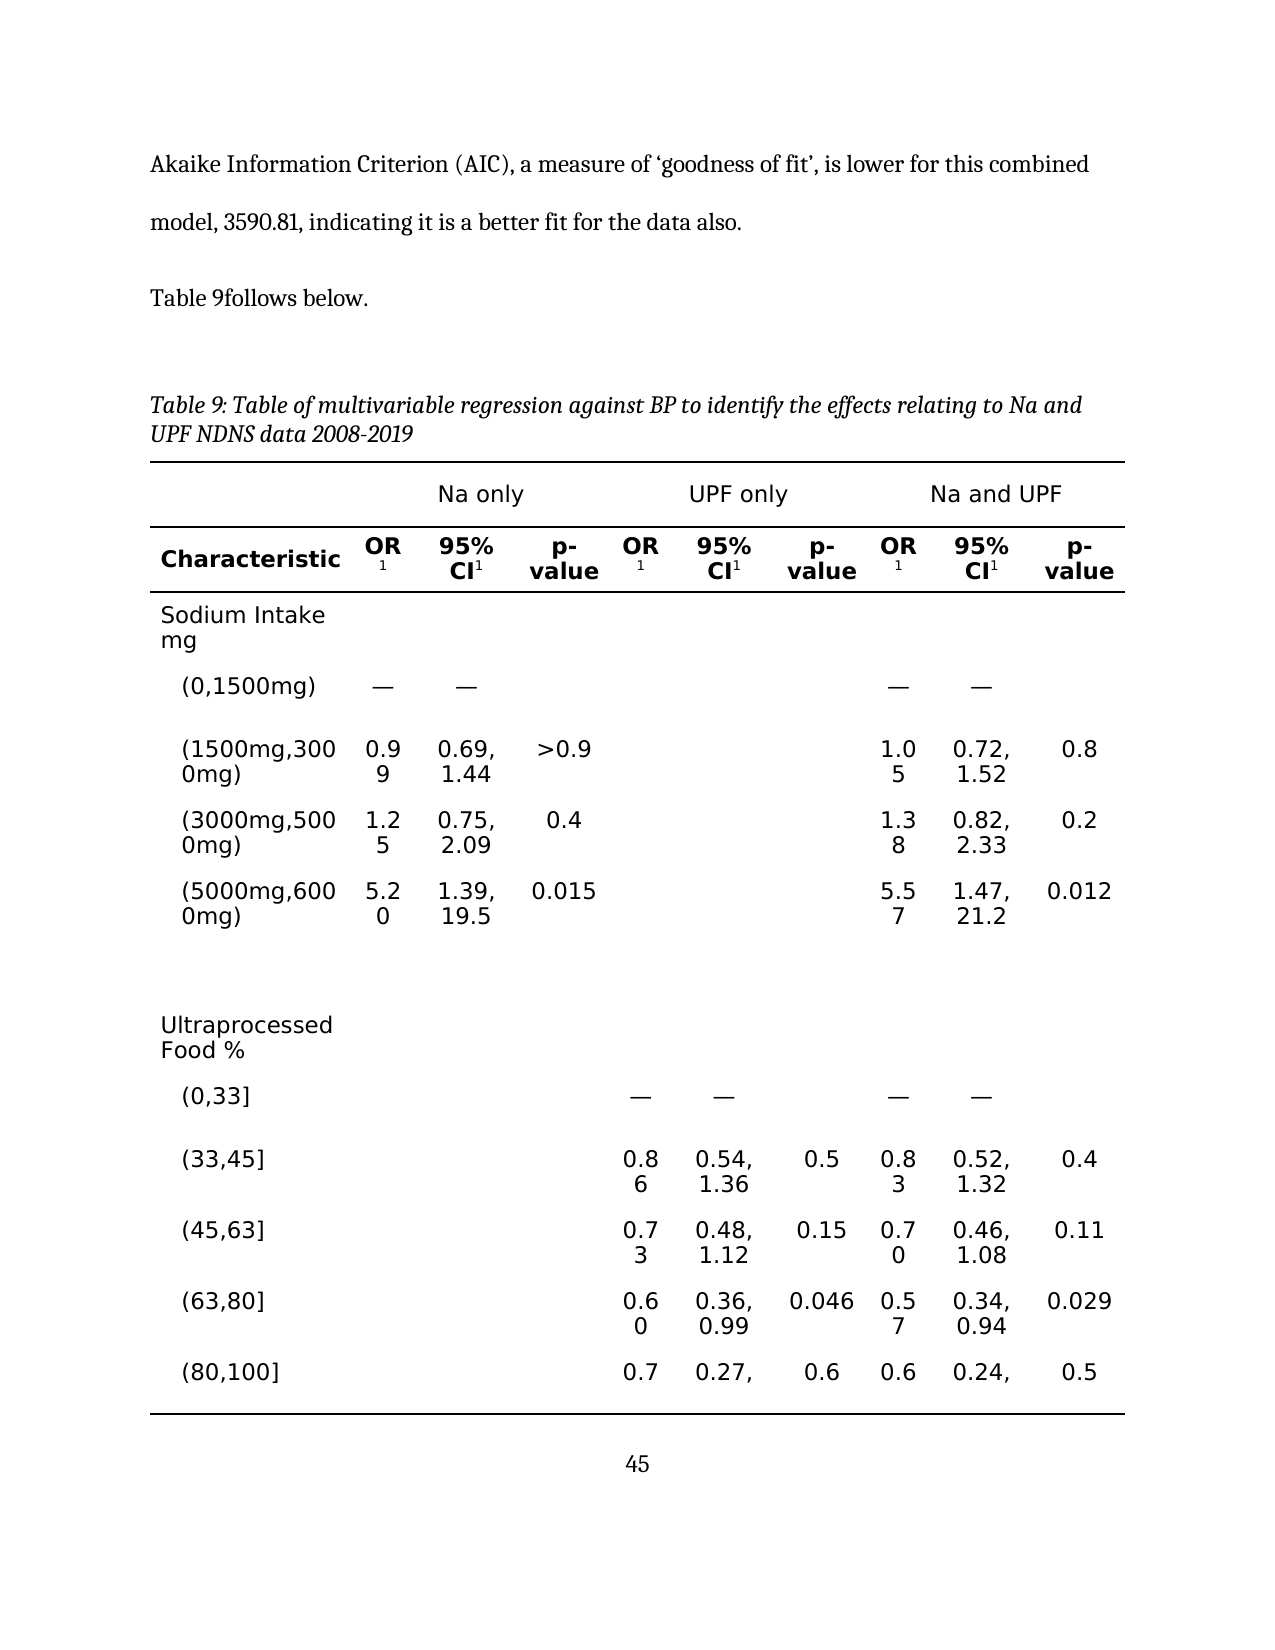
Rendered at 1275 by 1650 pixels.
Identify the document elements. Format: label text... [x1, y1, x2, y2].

table_cell [1034, 1003, 1125, 1074]
table_cell [1034, 940, 1125, 1003]
table_cell [414, 1003, 518, 1074]
table_cell [610, 593, 671, 664]
table_cell [671, 664, 776, 727]
table_cell 0.72, 1.52 [929, 728, 1034, 798]
table_cell 0.82, 2.33 [929, 798, 1034, 869]
table_cell 0.4 [519, 798, 610, 869]
table_cell 0.11 [1034, 1208, 1125, 1279]
table_cell — [929, 664, 1034, 727]
table_cell [868, 940, 929, 1003]
table_cell 0.60 [610, 1279, 671, 1350]
table_cell — [671, 1074, 776, 1137]
table_cell 0.73 [610, 1208, 671, 1279]
table_cell [519, 1003, 610, 1074]
table_cell 0.52, 1.32 [929, 1137, 1034, 1208]
table_cell [414, 1137, 518, 1208]
table_cell [610, 728, 671, 798]
table_cell 0.57 [868, 1279, 929, 1350]
table_cell — [868, 664, 929, 727]
table_cell [352, 593, 414, 664]
table_cell Sodium Intake mg [150, 593, 352, 664]
table_cell [671, 869, 776, 940]
table_cell 0.15 [776, 1208, 867, 1279]
table_cell 0.6 [868, 1350, 929, 1413]
table_cell [610, 869, 671, 940]
table_cell (33,45] [150, 1137, 352, 1208]
table_cell 0.012 [1034, 869, 1125, 940]
table_cell 0.86 [610, 1137, 671, 1208]
table_cell p-value [519, 528, 610, 591]
table_cell [352, 1137, 414, 1208]
table_cell 95% CI1 [414, 528, 518, 591]
table_cell 0.046 [776, 1279, 867, 1350]
table_cell 0.4 [1034, 1137, 1125, 1208]
table_cell [414, 1208, 518, 1279]
table_cell (45,63] [150, 1208, 352, 1279]
table_cell 95% CI1 [929, 528, 1034, 591]
table_cell 0.27, [671, 1350, 776, 1413]
table_cell [414, 1350, 518, 1413]
table_cell 0.24, [929, 1350, 1034, 1413]
table_cell — [929, 1074, 1034, 1137]
table_cell (5000mg,6000mg) [150, 869, 352, 940]
table_cell [352, 1350, 414, 1413]
table_cell Ultraprocessed Food % [150, 1003, 352, 1074]
table_cell [776, 1003, 867, 1074]
table_cell [610, 940, 671, 1003]
table_cell 0.029 [1034, 1279, 1125, 1350]
table_cell [929, 1003, 1034, 1074]
table_cell 1.25 [352, 798, 414, 869]
table_cell [929, 593, 1034, 664]
table_cell 0.54, 1.36 [671, 1137, 776, 1208]
table_cell 1.38 [868, 798, 929, 869]
table_cell [776, 664, 867, 727]
table_cell [1034, 593, 1125, 664]
table_cell [776, 1074, 867, 1137]
table_cell 0.015 [519, 869, 610, 940]
table_cell [776, 869, 867, 940]
table_cell [671, 593, 776, 664]
table_cell 0.5 [1034, 1350, 1125, 1413]
table_cell [519, 1074, 610, 1137]
table_cell 5.20 [352, 869, 414, 940]
table_cell (0,33] [150, 1074, 352, 1137]
text Akaike Information Criterion (AIC), a measure of ‘goodness of fit’, is lower for this combined model, 3590.81, indicating it is a better fit for the data also. [150, 150, 1125, 236]
table_cell [519, 1279, 610, 1350]
table_cell [414, 593, 518, 664]
table_cell [352, 1074, 414, 1137]
table_cell [414, 940, 518, 1003]
table_cell [519, 940, 610, 1003]
table_cell [776, 593, 867, 664]
table_cell [519, 1137, 610, 1208]
table_cell 0.46, 1.08 [929, 1208, 1034, 1279]
table_cell 1.47, 21.2 [929, 869, 1034, 940]
table_cell OR1 [610, 528, 671, 591]
table_cell (1500mg,3000mg) [150, 728, 352, 798]
table_cell [868, 593, 929, 664]
table_cell 0.99 [352, 728, 414, 798]
table_cell (0,1500mg) [150, 664, 352, 727]
table_cell [929, 940, 1034, 1003]
table_cell [352, 1208, 414, 1279]
table_cell 5.57 [868, 869, 929, 940]
table_cell 0.75, 2.09 [414, 798, 518, 869]
table_cell 0.34, 0.94 [929, 1279, 1034, 1350]
table_cell 95% CI1 [671, 528, 776, 591]
table_cell [671, 1003, 776, 1074]
table_cell 0.6 [776, 1350, 867, 1413]
table_cell — [352, 664, 414, 727]
table_header [150, 463, 352, 526]
table_cell [868, 1003, 929, 1074]
table_cell [610, 664, 671, 727]
table_cell [610, 1003, 671, 1074]
table_cell (3000mg,5000mg) [150, 798, 352, 869]
table_cell [1034, 664, 1125, 727]
table_header Na and UPF [868, 463, 1125, 526]
table_cell 1.05 [868, 728, 929, 798]
table_header UPF only [610, 463, 867, 526]
table_cell 0.69, 1.44 [414, 728, 518, 798]
table_cell [776, 798, 867, 869]
table_cell 0.83 [868, 1137, 929, 1208]
table_cell >0.9 [519, 728, 610, 798]
table_cell 0.7 [610, 1350, 671, 1413]
table_cell OR1 [352, 528, 414, 591]
table_cell [519, 593, 610, 664]
table_cell [671, 798, 776, 869]
table_cell [150, 940, 352, 1003]
table_cell — [414, 664, 518, 727]
table_cell [671, 940, 776, 1003]
table_cell p-value [1034, 528, 1125, 591]
table_cell [1034, 1074, 1125, 1137]
table_cell [414, 1074, 518, 1137]
table_cell 0.36, 0.99 [671, 1279, 776, 1350]
table_cell [610, 798, 671, 869]
table_cell [352, 1003, 414, 1074]
table_cell — [868, 1074, 929, 1137]
table_cell OR1 [868, 528, 929, 591]
table_cell [519, 1208, 610, 1279]
table_cell [414, 1279, 518, 1350]
table_cell [519, 664, 610, 727]
table_cell (80,100] [150, 1350, 352, 1413]
table_cell 0.8 [1034, 728, 1125, 798]
table_cell (63,80] [150, 1279, 352, 1350]
table_cell [776, 940, 867, 1003]
table_cell 0.2 [1034, 798, 1125, 869]
table_cell [519, 1350, 610, 1413]
table_cell 0.5 [776, 1137, 867, 1208]
table_cell 1.39, 19.5 [414, 869, 518, 940]
table_cell — [610, 1074, 671, 1137]
text Table 9: Table of multivariable regression against BP to identify the effects relating to Na and UPF NDNS data 2008-2019 [150, 391, 1125, 449]
table_cell 0.48, 1.12 [671, 1208, 776, 1279]
table_cell [352, 1279, 414, 1350]
text Table 9follows below. [150, 284, 1125, 312]
table_header Na only [352, 463, 610, 526]
table_cell p-value [776, 528, 867, 591]
table_cell [776, 728, 867, 798]
table_cell Characteristic [150, 528, 352, 591]
table_cell [671, 728, 776, 798]
table_cell [352, 940, 414, 1003]
table_cell 0.70 [868, 1208, 929, 1279]
